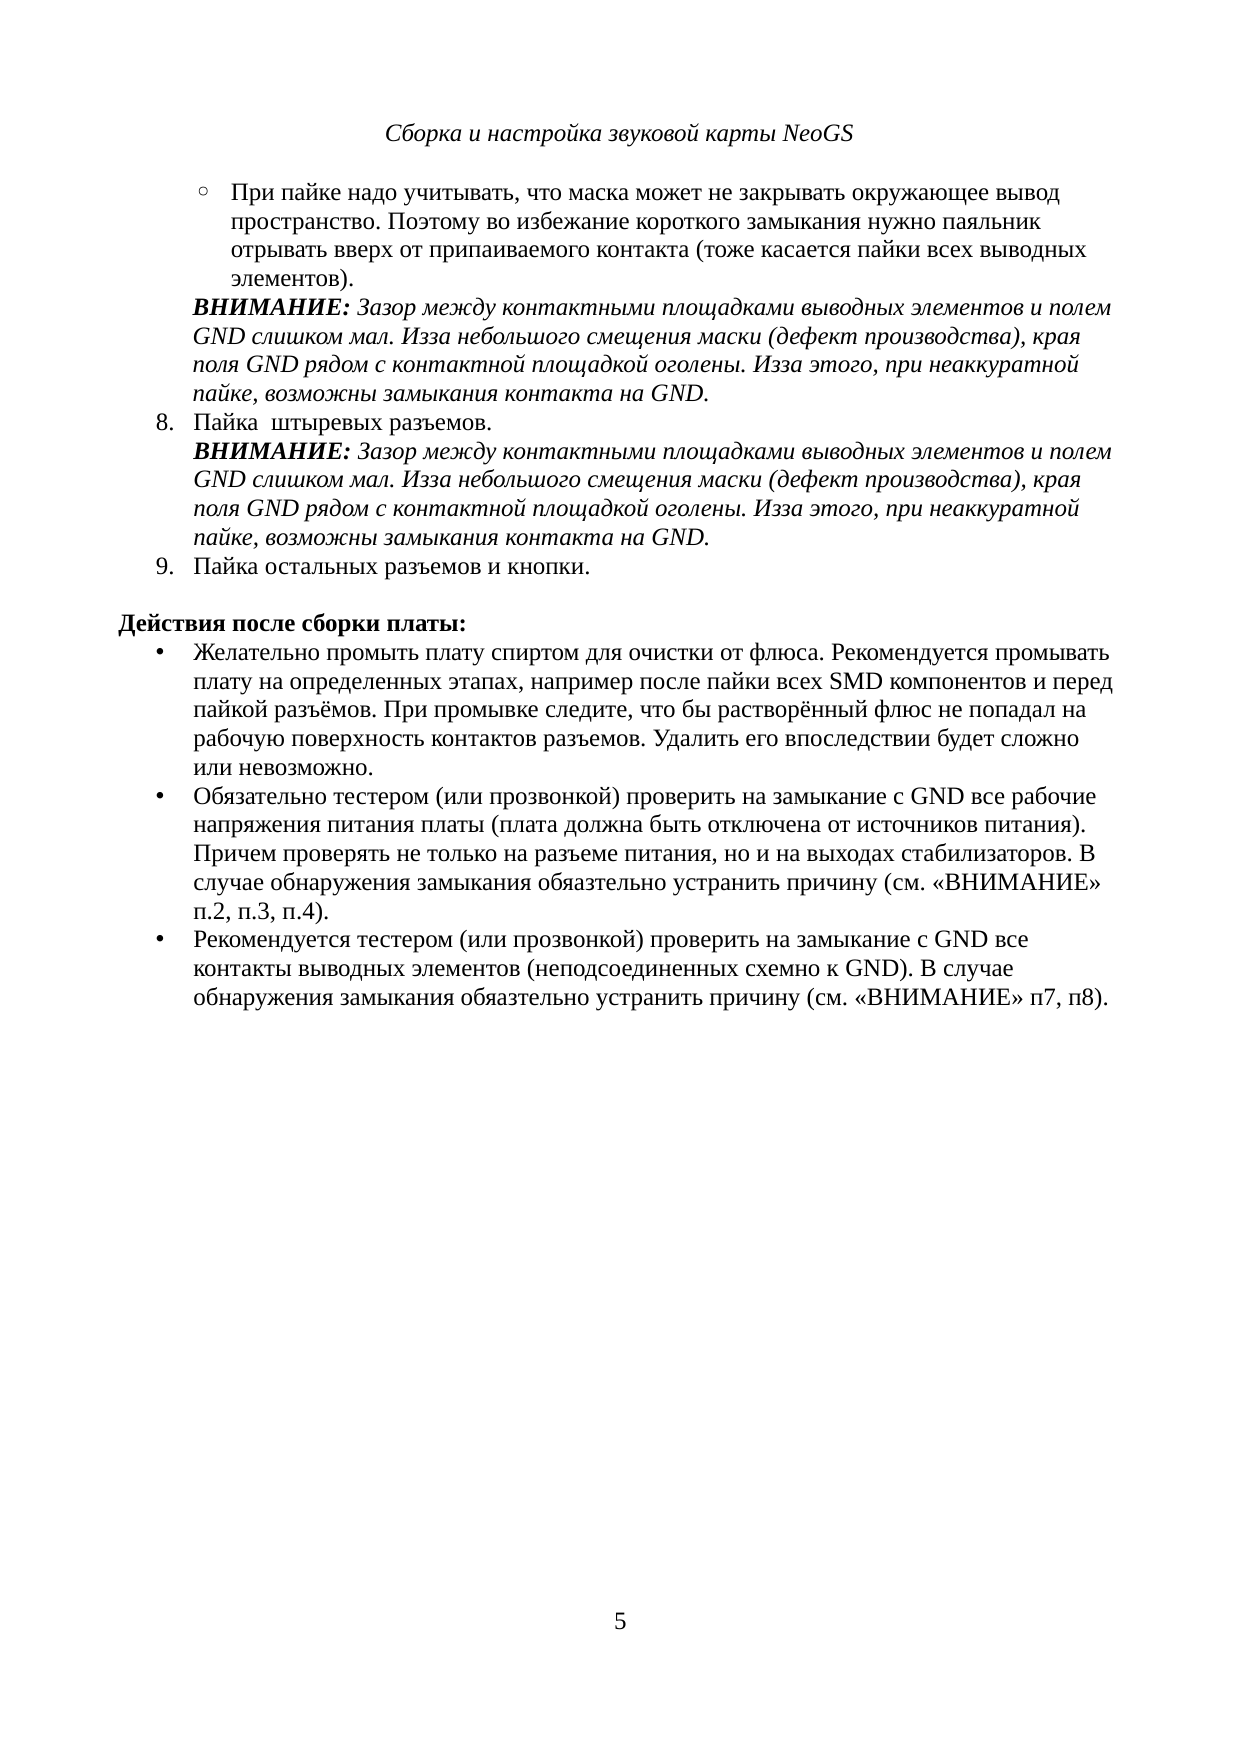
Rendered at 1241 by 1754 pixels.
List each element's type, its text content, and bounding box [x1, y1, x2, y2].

list Рекомендуется тестером (или прозвонкой) проверить на замыкание с GND все контакты выводных элементов (неподсоединенных схемно к GND). В случае обнаружения замыкания обяазтельно устранить причину (см. «ВНИМАНИЕ» п7, п8). [156, 924, 1122, 1011]
text ВНИМАНИЕ: Зазор между контактными площадками выводных элементов и полем GND слишком мал. Изза небольшого смещения маски (дефект производства), края поля GND рядом с контактной площадкой оголены. Изза этого, при неаккуратной пайке, возможны замыкания контакта на GND. [192, 292, 1122, 407]
list Пайка остальных разъемов и кнопки. [156, 551, 1122, 608]
list Желательно промыть плату спиртом для очистки от флюса. Рекомендуется промывать плату на определенных этапах, например после пайки всех SMD компонентов и перед пайкой разъёмов. При промывке следите, что бы растворённый флюс не попадал на рабочую поверхность контактов разъемов. Удалить его впоследствии будет сложно или невозможно. [156, 637, 1122, 781]
list При пайке надо учитывать, что маска может не закрывать окружающее вывод пространство. Поэтому во избежание короткого замыкания нужно паяльник отрывать вверх от припаиваемого контакта (тоже касается пайки всех выводных элементов). [193, 177, 1122, 292]
list Обязательно тестером (или прозвонкой) проверить на замыкание с GND все рабочие напряжения питания платы (плата должна быть отключена от источников питания). Причем проверять не только на разъеме питания, но и на выходах стабилизаторов. В случае обнаружения замыкания обяазтельно устранить причину (см. «ВНИМАНИЕ» п.2, п.3, п.4). [156, 781, 1122, 924]
text Действия после сборки платы: [118, 608, 1122, 637]
list Пайка штыревых разъемов. ВНИМАНИЕ: Зазор между контактными площадками выводных элементов и полем GND слишком мал. Изза небольшого смещения маски (дефект производства), края поля GND рядом с контактной площадкой оголены. Изза этого, при неаккуратной пайке, возможны замыкания контакта на GND. [156, 407, 1122, 551]
